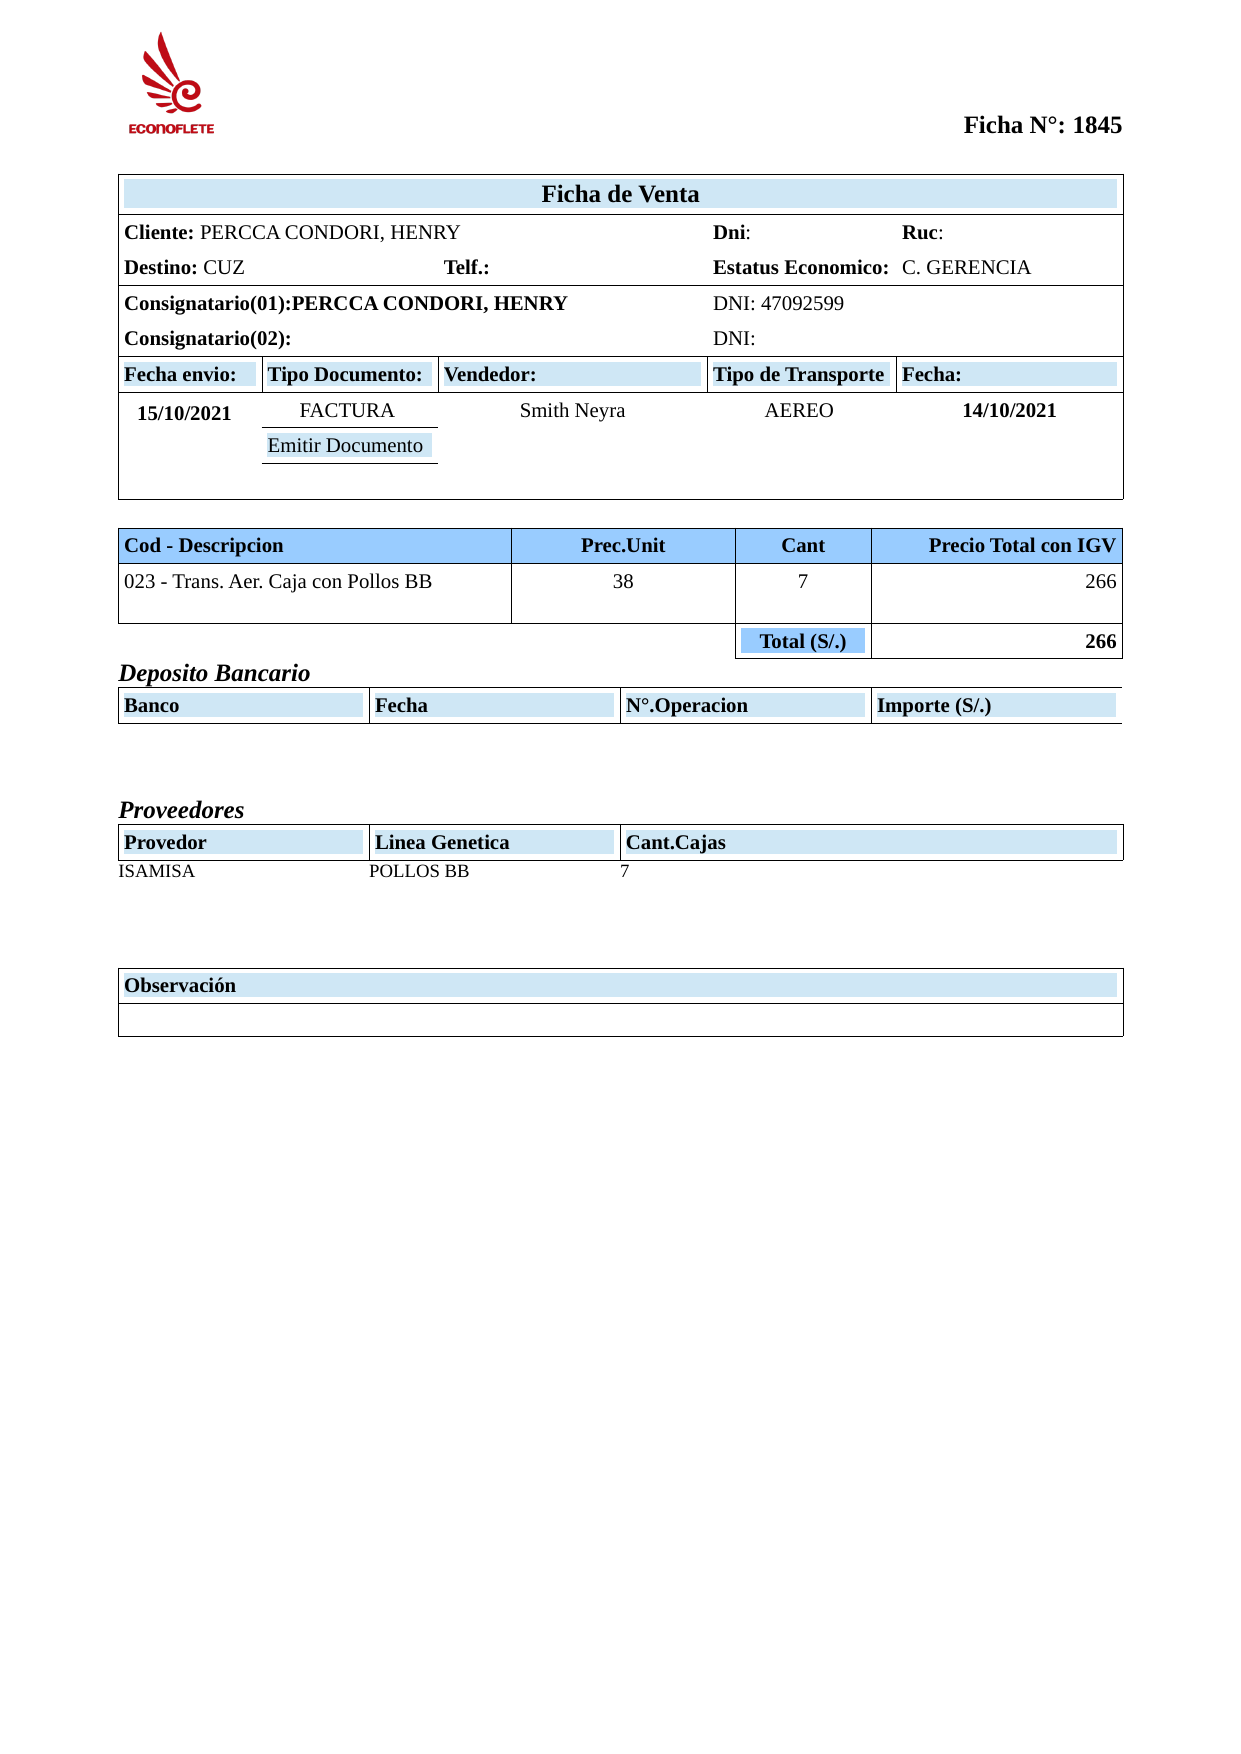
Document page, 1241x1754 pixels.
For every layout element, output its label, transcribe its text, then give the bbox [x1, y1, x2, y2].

table_cell Tipo de Transporte [708, 357, 896, 392]
table_cell [369, 747, 620, 771]
table_cell [118, 771, 369, 795]
table_cell Consignatario(01):PERCCA CONDORI, HENRY [119, 286, 707, 321]
table_cell [620, 881, 1123, 903]
table_cell 7 [620, 861, 1123, 881]
table_cell DNI: [707, 321, 1123, 356]
table_cell Destino: CUZ [119, 249, 438, 285]
table_header Provedor [119, 825, 369, 859]
table_cell [620, 724, 871, 747]
table_cell Estatus Economico: [707, 249, 896, 285]
table_header Linea Genetica [370, 825, 620, 859]
table_cell FACTURA [262, 393, 438, 427]
table_cell Fecha envio: [119, 357, 262, 392]
table_cell [119, 1004, 1123, 1036]
table_cell [118, 946, 369, 967]
table_cell [369, 903, 620, 924]
table_cell [871, 771, 1122, 795]
table_cell 266 [872, 564, 1122, 623]
table_cell C. GERENCIA [896, 249, 1123, 285]
table_header Cant.Cajas [621, 825, 1123, 859]
table_header Ficha de Venta [119, 175, 1123, 214]
table_header Precio Total con IGV [872, 529, 1122, 563]
table_header Observación [119, 969, 1123, 1003]
table_header N°.Operacion [621, 688, 871, 723]
table_cell 7 [736, 564, 871, 623]
table_cell AEREO [707, 393, 896, 498]
text Proveedores [118, 795, 1122, 824]
table_cell Cliente: PERCCA CONDORI, HENRY [119, 215, 707, 249]
table_cell [118, 724, 369, 747]
table_cell [369, 724, 620, 747]
table_cell [620, 747, 871, 771]
picture [118, 31, 225, 134]
table_cell [620, 924, 1123, 946]
table_header Cod - Descripcion [119, 529, 511, 563]
table_cell [620, 903, 1123, 924]
table_header Banco [119, 688, 369, 723]
table_cell [118, 747, 369, 771]
table_cell [369, 946, 620, 967]
table_cell [118, 924, 369, 946]
table_cell 14/10/2021 [896, 393, 1123, 498]
table_cell Telf.: [438, 249, 707, 285]
table_cell 023 - Trans. Aer. Caja con Pollos BB [119, 564, 511, 623]
table_cell POLLOS BB [369, 861, 620, 881]
table_cell 15/10/2021 [119, 393, 262, 498]
table_cell ISAMISA [118, 861, 369, 881]
table_cell [871, 747, 1122, 771]
table_cell [118, 881, 369, 903]
table_cell Consignatario(02): [119, 321, 707, 356]
table_cell Smith Neyra [438, 393, 707, 498]
table_cell [369, 771, 620, 795]
table_cell [511, 624, 735, 658]
table_cell [118, 624, 511, 658]
table_cell Total (S/.) [736, 624, 871, 658]
table_header Fecha [370, 688, 620, 723]
table_cell Tipo Documento: [263, 357, 438, 392]
table_cell [620, 771, 871, 795]
table_cell Emitir Documento [262, 428, 438, 463]
table_cell Ruc: [896, 215, 1123, 249]
table_cell [871, 724, 1122, 747]
table_cell [620, 946, 1123, 967]
table_header Prec.Unit [512, 529, 735, 563]
table_cell [369, 924, 620, 946]
table_cell 38 [512, 564, 735, 623]
table_cell 266 [872, 624, 1122, 658]
table_header Importe (S/.) [872, 688, 1122, 723]
table_cell Fecha: [897, 357, 1123, 392]
table_cell [118, 903, 369, 924]
table_header Cant [736, 529, 871, 563]
table_cell [262, 464, 438, 498]
table_cell DNI: 47092599 [707, 286, 1123, 321]
table_cell Dni: [707, 215, 896, 249]
table_cell [369, 881, 620, 903]
table_cell Vendedor: [439, 357, 707, 392]
text Deposito Bancario [118, 658, 1122, 687]
